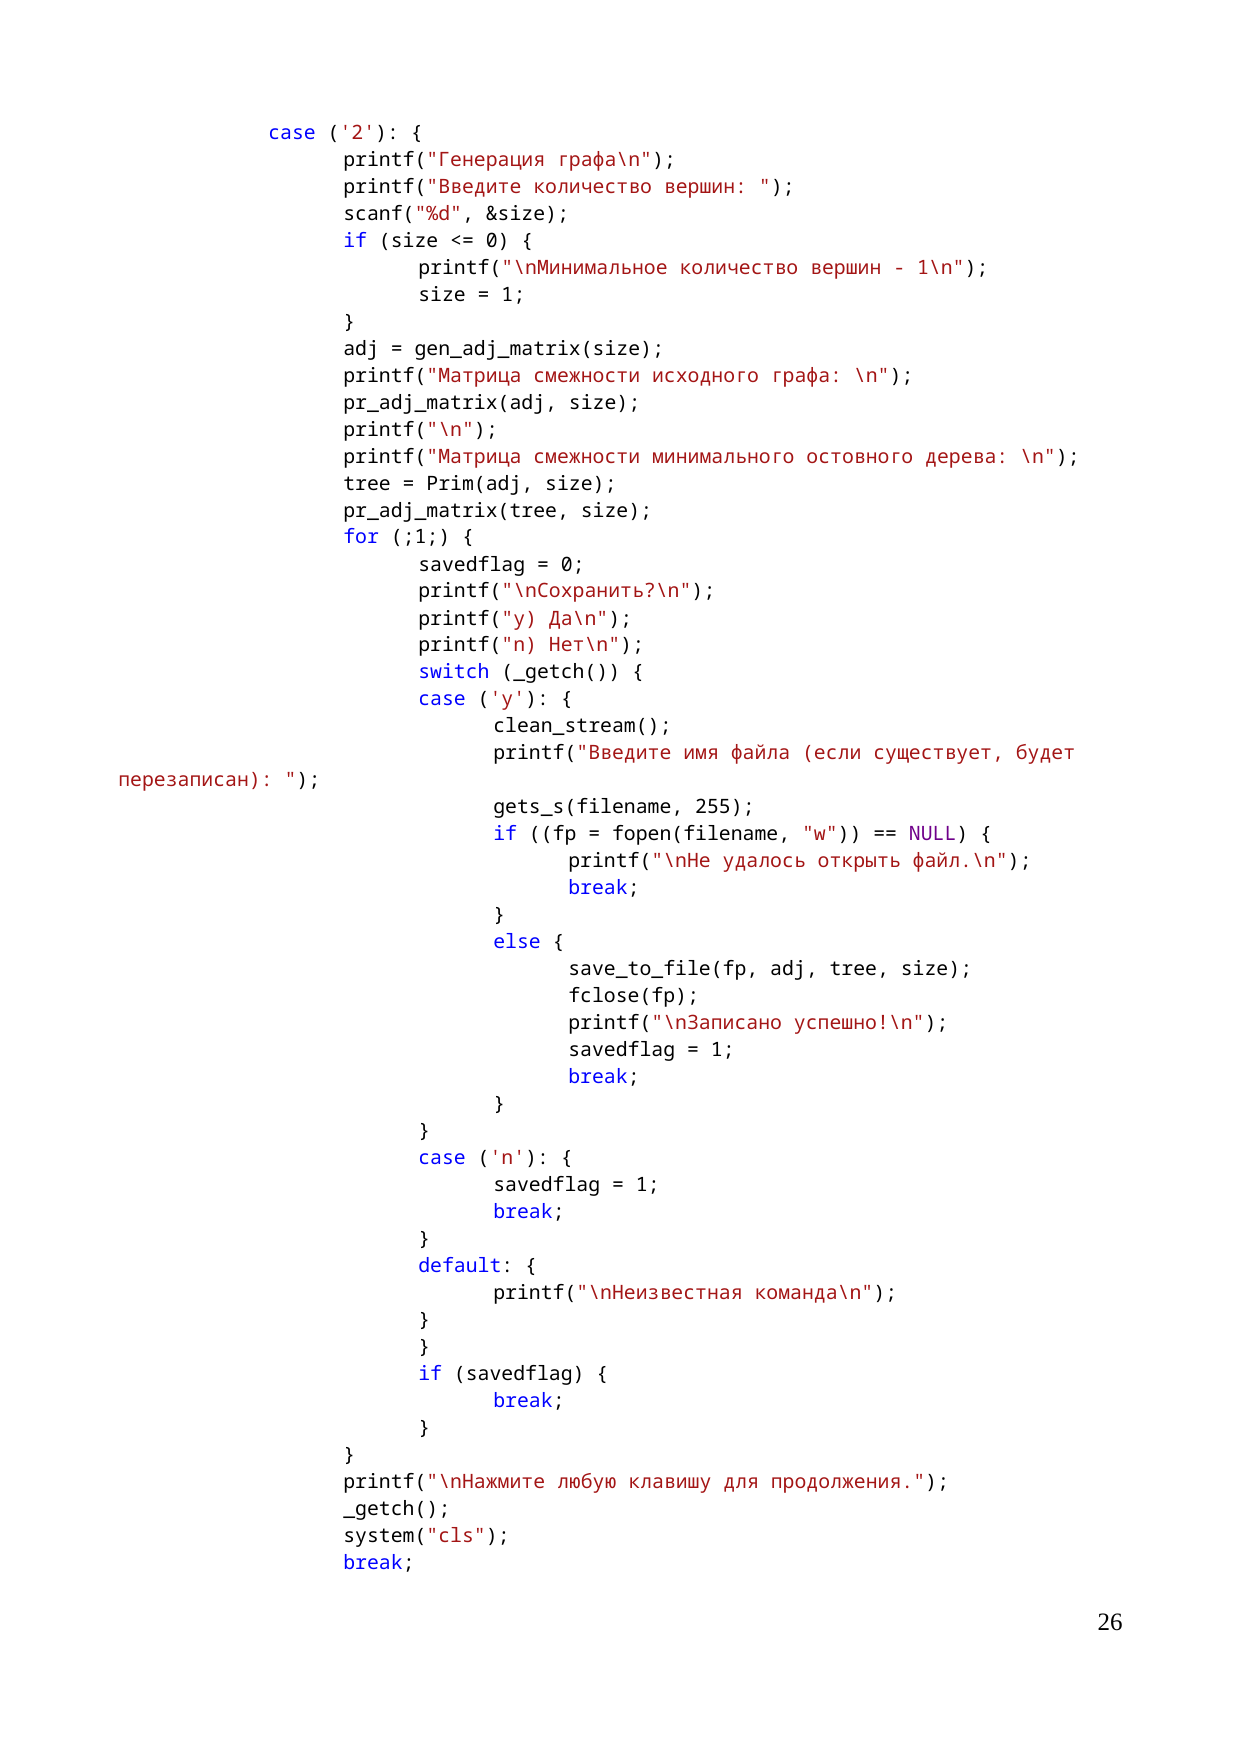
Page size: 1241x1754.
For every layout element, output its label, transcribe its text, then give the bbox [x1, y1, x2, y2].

text case ('n'): { [118, 1143, 1122, 1170]
text break; [118, 1197, 1122, 1224]
text } [118, 1440, 1122, 1467]
text printf("n) Нет\n"); [118, 631, 1122, 658]
text clean_stream(); [118, 712, 1122, 739]
text } [118, 901, 1122, 927]
text _getch(); [118, 1494, 1122, 1521]
text printf("Введите количество вершин: "); [118, 172, 1122, 199]
text printf("Генерация графа\n"); [118, 145, 1122, 172]
text printf("\nНажмите любую клавишу для продолжения."); [118, 1467, 1122, 1494]
text pr_adj_matrix(adj, size); [118, 388, 1122, 415]
text } [118, 1116, 1122, 1143]
text printf("y) Да\n"); [118, 604, 1122, 631]
text } [118, 1224, 1122, 1251]
text break; [118, 1062, 1122, 1089]
text save_to_file(fp, adj, tree, size); [118, 954, 1122, 981]
text } [118, 307, 1122, 334]
text break; [118, 1386, 1122, 1413]
text printf("\nМинимальное количество вершин - 1\n"); [118, 253, 1122, 280]
text printf("\nНеизвестная команда\n"); [118, 1278, 1122, 1305]
text break; [118, 1548, 1122, 1575]
text printf("\nЗаписано успешно!\n"); [118, 1008, 1122, 1035]
text printf("\nНе удалось открыть файл.\n"); [118, 847, 1122, 873]
text for (;1;) { [118, 523, 1122, 550]
text savedflag = 1; [118, 1035, 1122, 1062]
text savedflag = 0; [118, 550, 1122, 577]
text gets_s(filename, 255); [118, 793, 1122, 819]
text printf("\n"); [118, 415, 1122, 442]
text else { [118, 927, 1122, 954]
text switch (_getch()) { [118, 658, 1122, 685]
text case ('2'): { [118, 118, 1122, 145]
text default: { [118, 1251, 1122, 1278]
text size = 1; [118, 280, 1122, 307]
text printf("Матрица смежности минимального остовного дерева: \n"); [118, 442, 1122, 469]
text if (size <= 0) { [118, 226, 1122, 253]
text break; [118, 873, 1122, 901]
text scanf("%d", &size); [118, 199, 1122, 226]
text pr_adj_matrix(tree, size); [118, 496, 1122, 523]
text } [118, 1332, 1122, 1359]
text } [118, 1089, 1122, 1116]
text tree = Prim(adj, size); [118, 469, 1122, 496]
text if (savedflag) { [118, 1359, 1122, 1386]
text system("cls"); [118, 1521, 1122, 1548]
text printf("\nСохранить?\n"); [118, 577, 1122, 604]
text adj = gen_adj_matrix(size); [118, 334, 1122, 361]
text printf("Матрица смежности исходного графа: \n"); [118, 361, 1122, 388]
text printf("Введите имя файла (если существует, будет перезаписан): "); [118, 739, 1122, 793]
text savedflag = 1; [118, 1170, 1122, 1197]
text if ((fp = fopen(filename, "w")) == NULL) { [118, 819, 1122, 847]
text case ('y'): { [118, 685, 1122, 712]
text } [118, 1413, 1122, 1440]
text } [118, 1305, 1122, 1332]
text fclose(fp); [118, 981, 1122, 1008]
